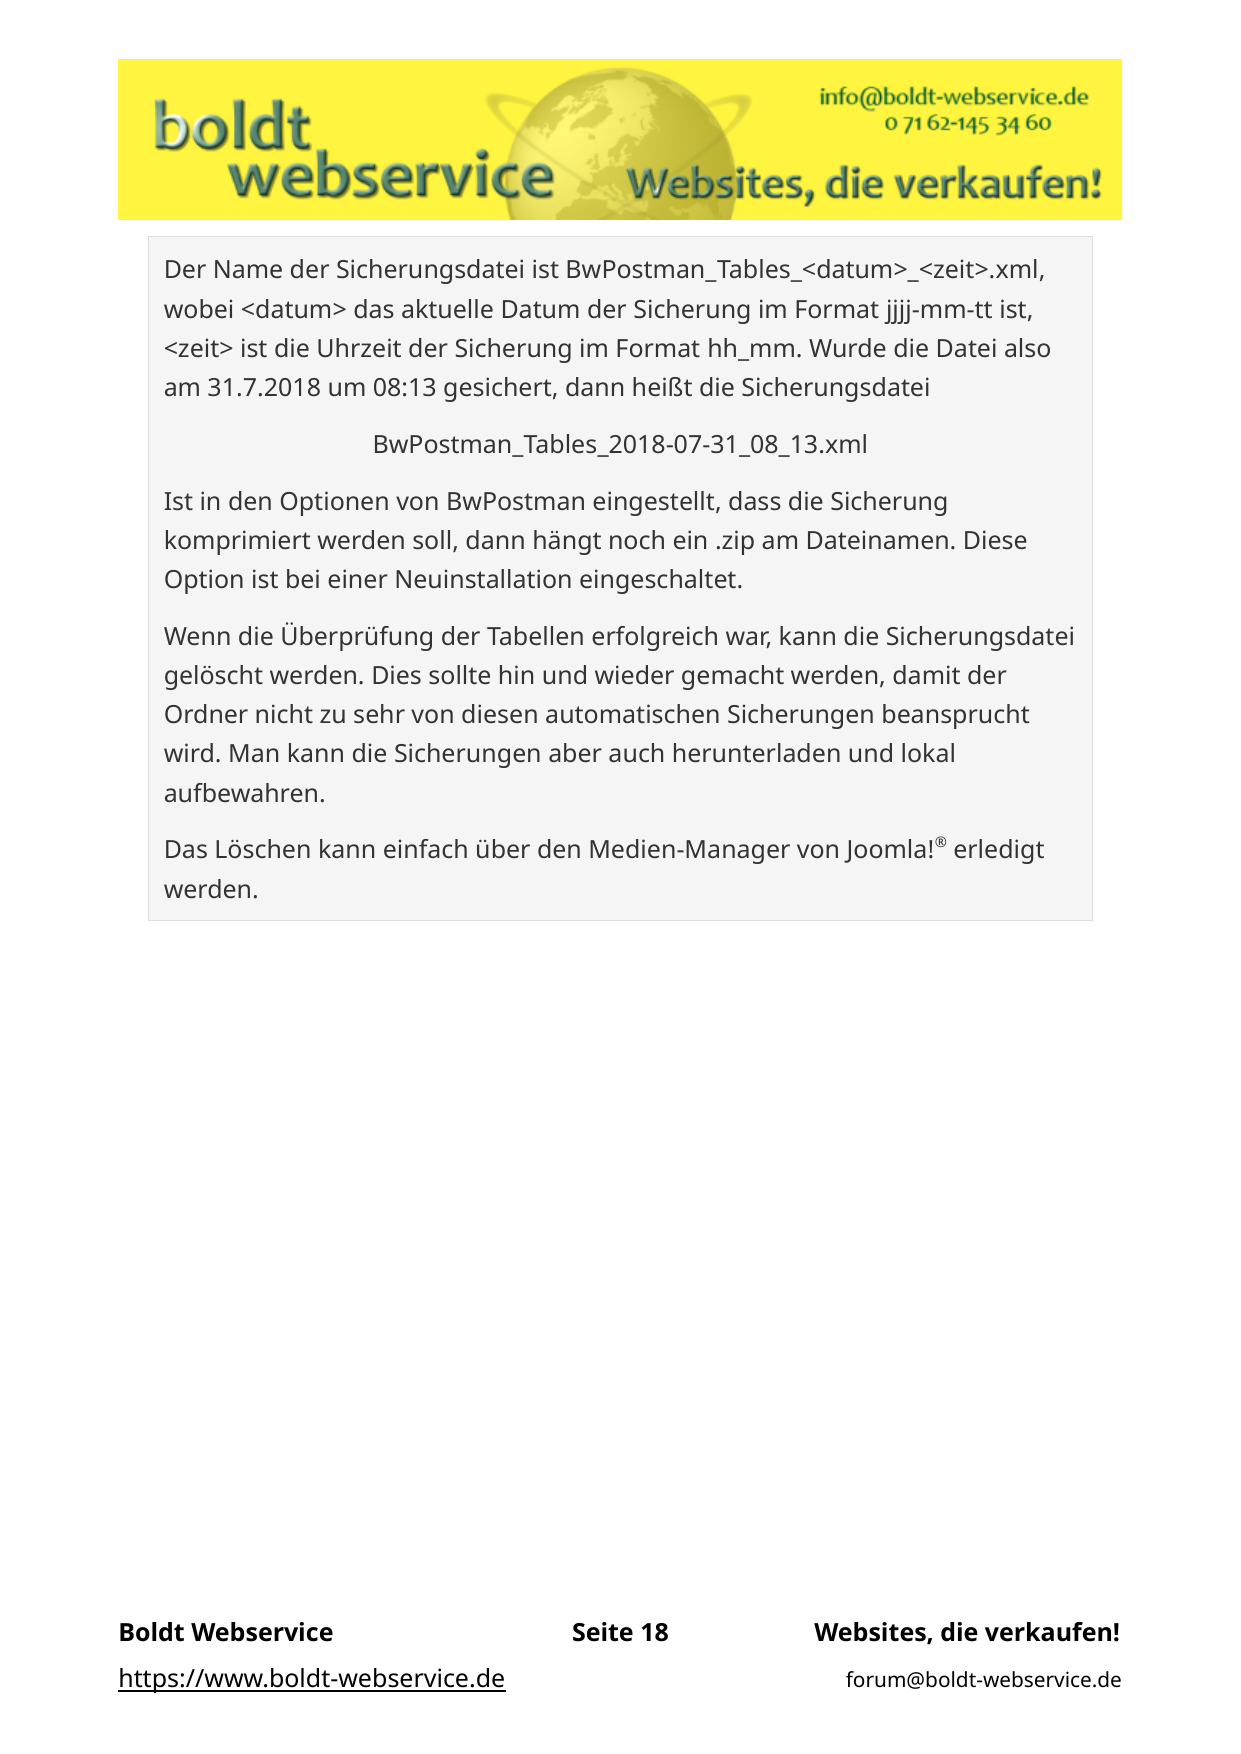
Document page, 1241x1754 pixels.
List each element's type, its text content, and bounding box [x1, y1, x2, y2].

text Ist in den Optionen von BwPostman eingestellt, dass die Sicherung komprimiert werden soll, dann hängt noch ein .zip am Dateinamen. Diese Option ist bei einer Neuinstallation eingeschaltet. [149, 467, 1092, 596]
text BwPostman_Tables_2018-07-31_08_13.xml [149, 411, 1092, 461]
text Das Löschen kann einfach über den Medien-Manager von Joomla!® erledigt werden. [149, 816, 1092, 920]
text Wenn die Überprüfung der Tabellen erfolgreich war, kann die Sicherungsdatei gelöscht werden. Dies sollte hin und wieder gemacht werden, damit der Ordner nicht zu sehr von diesen automatischen Sicherungen beansprucht wird. Man kann die Sicherungen aber auch herunterladen und lokal aufbewahren. [149, 603, 1092, 809]
text Der Name der Sicherungsdatei ist BwPostman_Tables_<datum>_<zeit>.xml, wobei <datum> das aktuelle Datum der Sicherung im Format jjjj-mm-tt ist, <zeit> ist die Uhrzeit der Sicherung im Format hh_mm. Wurde die Datei also am 31.7.2018 um 08:13 gesichert, dann heißt die Sicherungsdatei [149, 237, 1092, 404]
picture [118, 59, 1123, 220]
